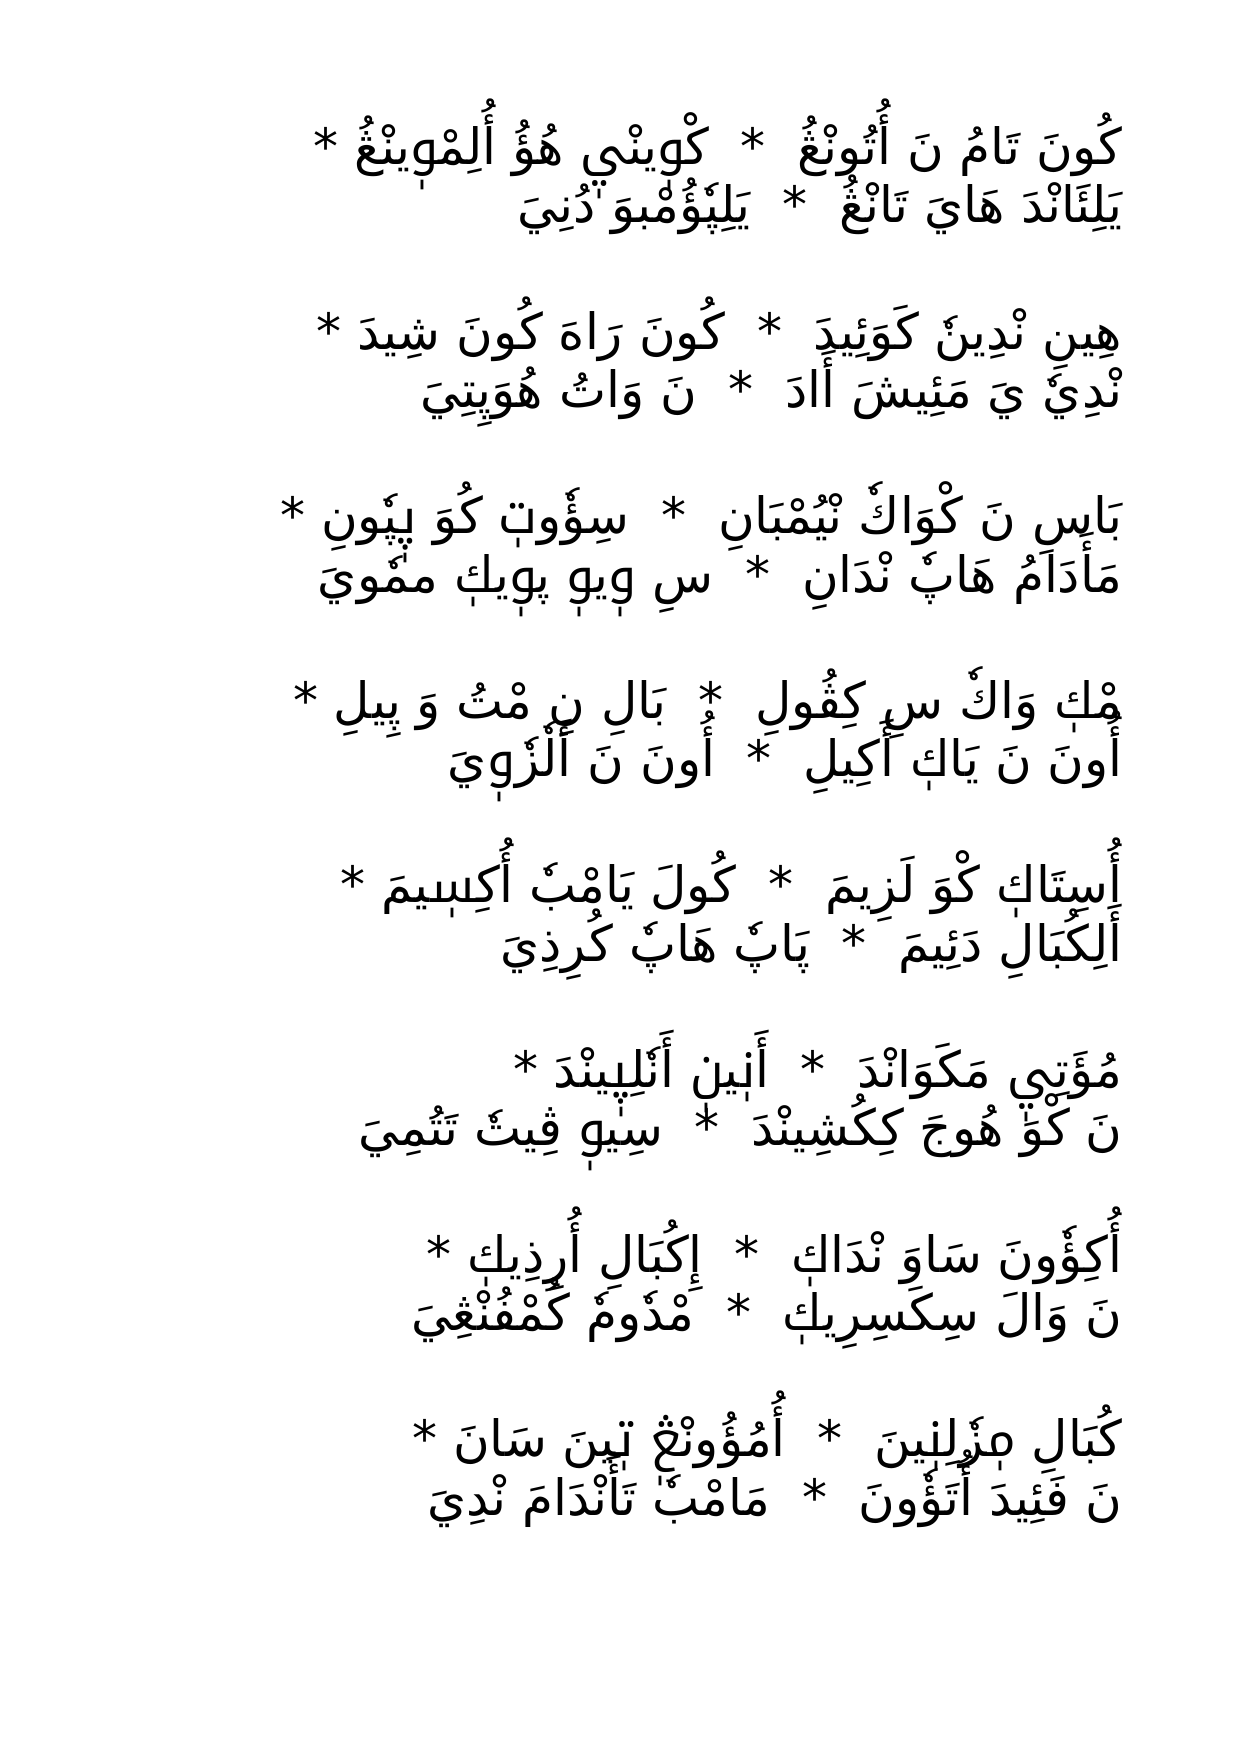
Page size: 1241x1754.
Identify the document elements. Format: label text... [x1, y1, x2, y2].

text أَلِكُبَالِ دَئِيمَ * پَاپٗ هَاپٗ كُرِذِيَ [118, 915, 1122, 973]
text نَ وَالَ سِكَسِرِيكٖ * مْدٗومٗ كُمْفُنْڠِيَ [118, 1284, 1122, 1342]
text يَلِئَانْدَ هَايَ تَانْڠُ * يَلِپٗؤُمْبوَ دُنِيَ [118, 176, 1122, 234]
text مَأَدَامُ هَاپٗ نْدَانِ * سِ وٖيوٖ پوٖيكٖ ممٗويَ [118, 546, 1122, 604]
text بَاسِ نَ كْوَاكٗ نْيُمْبَانِ * سِؤٗوتٖ كُوَ پٖپٗونِ * [118, 487, 1122, 546]
text نَ فَئِيدَ أُتَؤٗونَ * مَامْبٗ تَأَنْدَامَ نْدِيَ [118, 1468, 1122, 1527]
text نْدِيٗ يَ مَئِيشَ أَادَ * نَ وَاتُ هُوَپِتِيَ [118, 361, 1122, 419]
text كُونَ تَامُ نَ أُتُونْڠُ * كْوٖينْيٖ هُؤُ أُلِمْوٖينْڠُ * [118, 118, 1122, 176]
text كُبَالِ مٖزٗلِنٖينَ * أُمُؤُونْڠٖ تٖينَ سَانَ * [118, 1410, 1122, 1468]
text أُكِؤٗونَ سَاوَ نْدَاكٖ * إِكُبَالِ أُرِذِيكٖ * [118, 1226, 1122, 1284]
text هِينِ نْدِينٗ كَوَئِيدَ * كُونَ رَاهَ كُونَ شِيدَ * [118, 303, 1122, 361]
text أُسِتَاكٖ كْوَ لَزِيمَ * كُولَ يَامْبٗ أُكِسٖيمَ * [118, 856, 1122, 915]
text أُونَ نَ يَاكٖ أَكِيلِ * أُونَ نَ أَلٗزٗوٖيَ [118, 730, 1122, 788]
text مُؤَتِيٖ مَكَوَانْدَ * أَنٖينٖ أَنٗلِپٖينْدَ * [118, 1041, 1122, 1099]
text نَ كْوَ هُوجَ كِكُشِينْدَ * سِيوٖ ڤِيتٗ تَتُمِيَ [118, 1099, 1122, 1157]
text مْكٖ وَاكٗ سِ كِڤُولِ * بَالِ نِ مْتُ وَ پِيلِ * [118, 672, 1122, 730]
